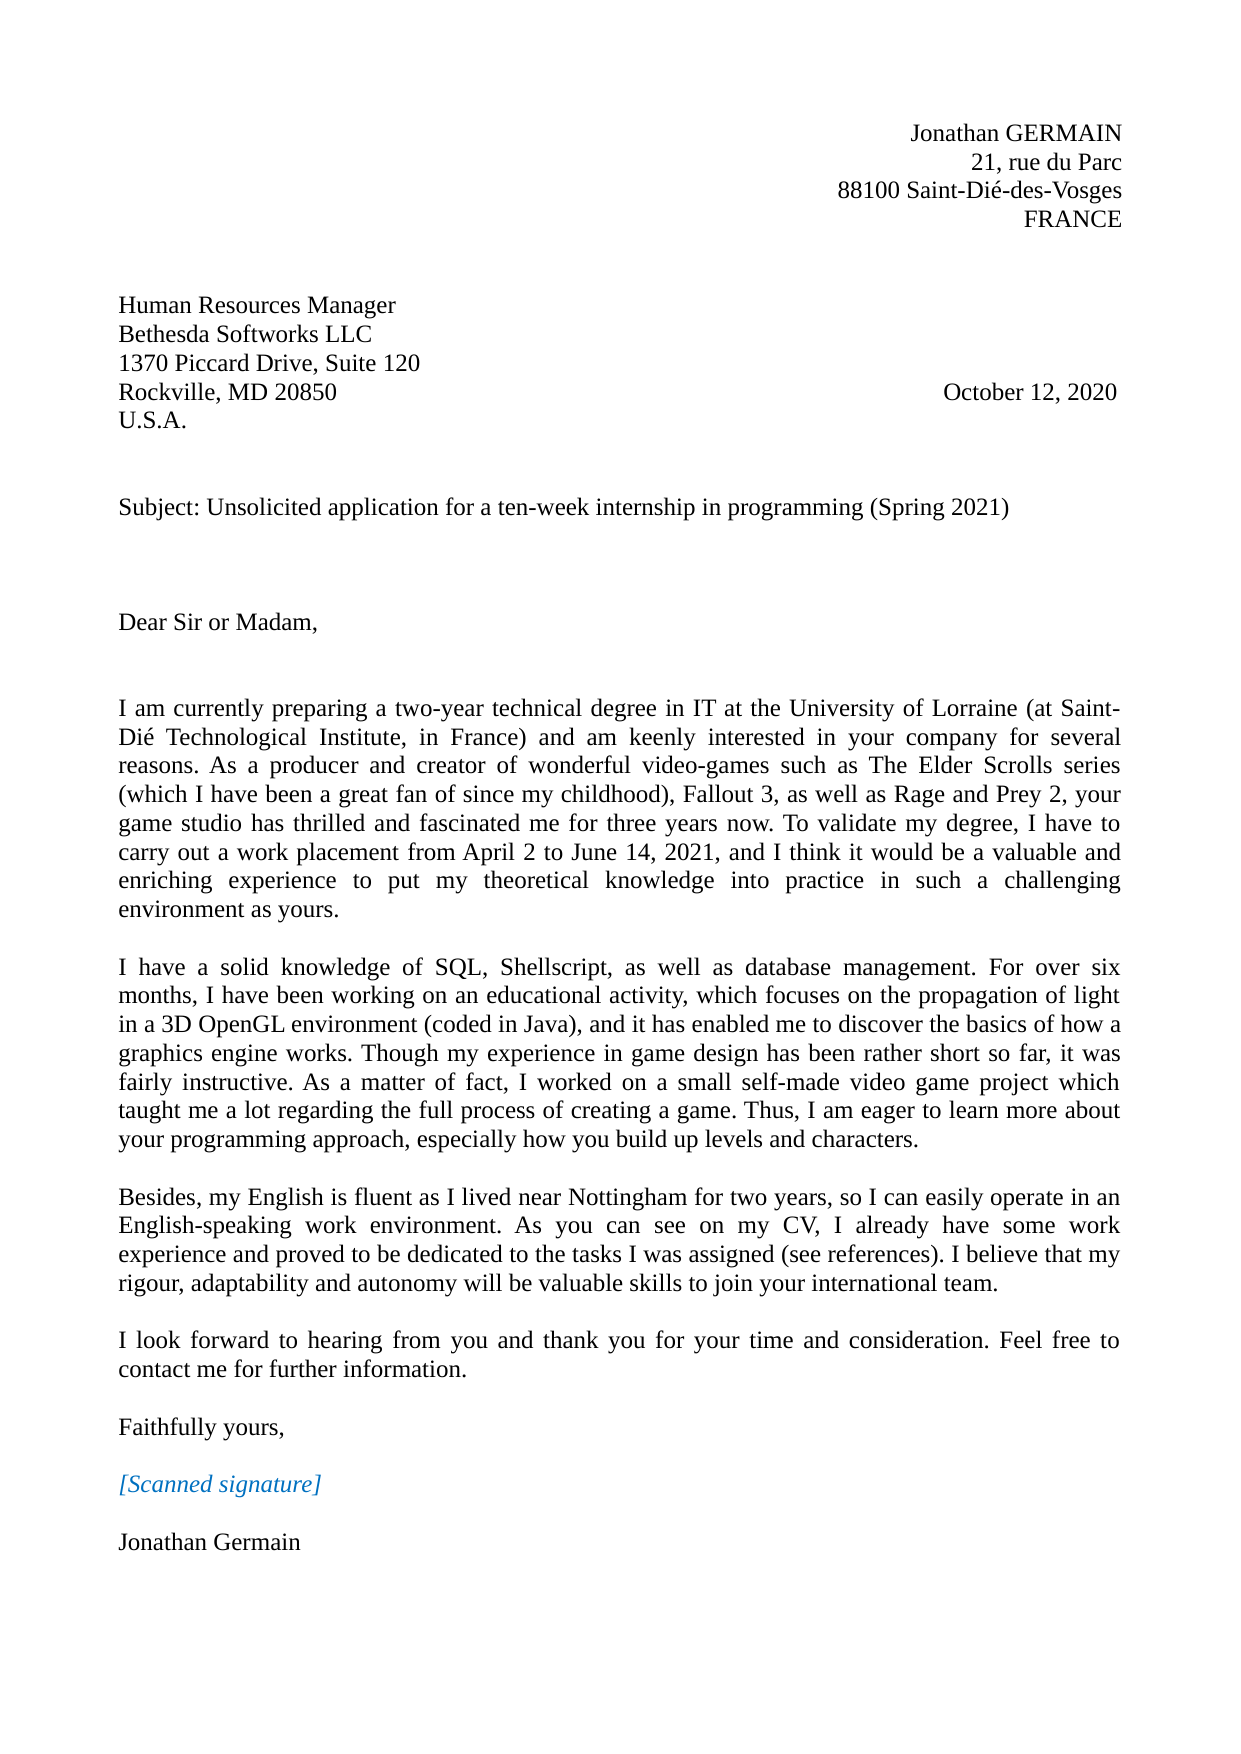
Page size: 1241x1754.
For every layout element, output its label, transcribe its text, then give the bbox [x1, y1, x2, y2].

text 21, rue du Parc [118, 147, 1122, 176]
text [Scanned signature] [118, 1469, 1122, 1498]
text Besides, my English is fluent as I lived near Nottingham for two years, so I can easily operate in an English-speaking work environment. As you can see on my CV, I already have some work experience and proved to be dedicated to the tasks I was assigned (see references). I believe that my rigour, adaptability and autonomy will be valuable skills to join your international team. [118, 1182, 1122, 1297]
text Jonathan GERMAIN [118, 118, 1122, 147]
text Faithfully yours, [118, 1412, 1122, 1441]
text I have a solid knowledge of SQL, Shellscript, as well as database management. For over six months, I have been working on an educational activity, which focuses on the propagation of light in a 3D OpenGL environment (coded in Java), and it has enabled me to discover the basics of how a graphics engine works. Though my experience in game design has been rather short so far, it was fairly instructive. As a matter of fact, I worked on a small self-made video game project which taught me a lot regarding the full process of creating a game. Thus, I am eager to learn more about your programming approach, especially how you build up levels and characters. [118, 952, 1122, 1153]
text I look forward to hearing from you and thank you for your time and consideration. Feel free to contact me for further information. [118, 1326, 1122, 1383]
text Human Resources Manager [118, 291, 1122, 319]
text I am currently preparing a two-year technical degree in IT at the University of Lorraine (at Saint-Dié Technological Institute, in France) and am keenly interested in your company for several reasons. As a producer and creator of wonderful video-games such as The Elder Scrolls series (which I have been a great fan of since my childhood), Fallout 3, as well as Rage and Prey 2, your game studio has thrilled and fascinated me for three years now. To validate my degree, I have to carry out a work placement from April 2 to June 14, 2021, and I think it would be a valuable and enriching experience to put my theoretical knowledge into practice in such a challenging environment as yours. [118, 693, 1122, 923]
text Dear Sir or Madam, [118, 607, 1122, 636]
text FRANCE [118, 204, 1122, 233]
text Bethesda Softworks LLC 1370 Piccard Drive, Suite 120 Rockville, MD 20850 October 12, 2020 [118, 319, 1122, 406]
text U.S.A. [118, 406, 1122, 434]
text Subject: Unsolicited application for a ten-week internship in programming (Spring 2021) [118, 492, 1122, 549]
text Jonathan Germain [118, 1527, 1122, 1556]
text 88100 Saint-Dié-des-Vosges [118, 176, 1122, 204]
